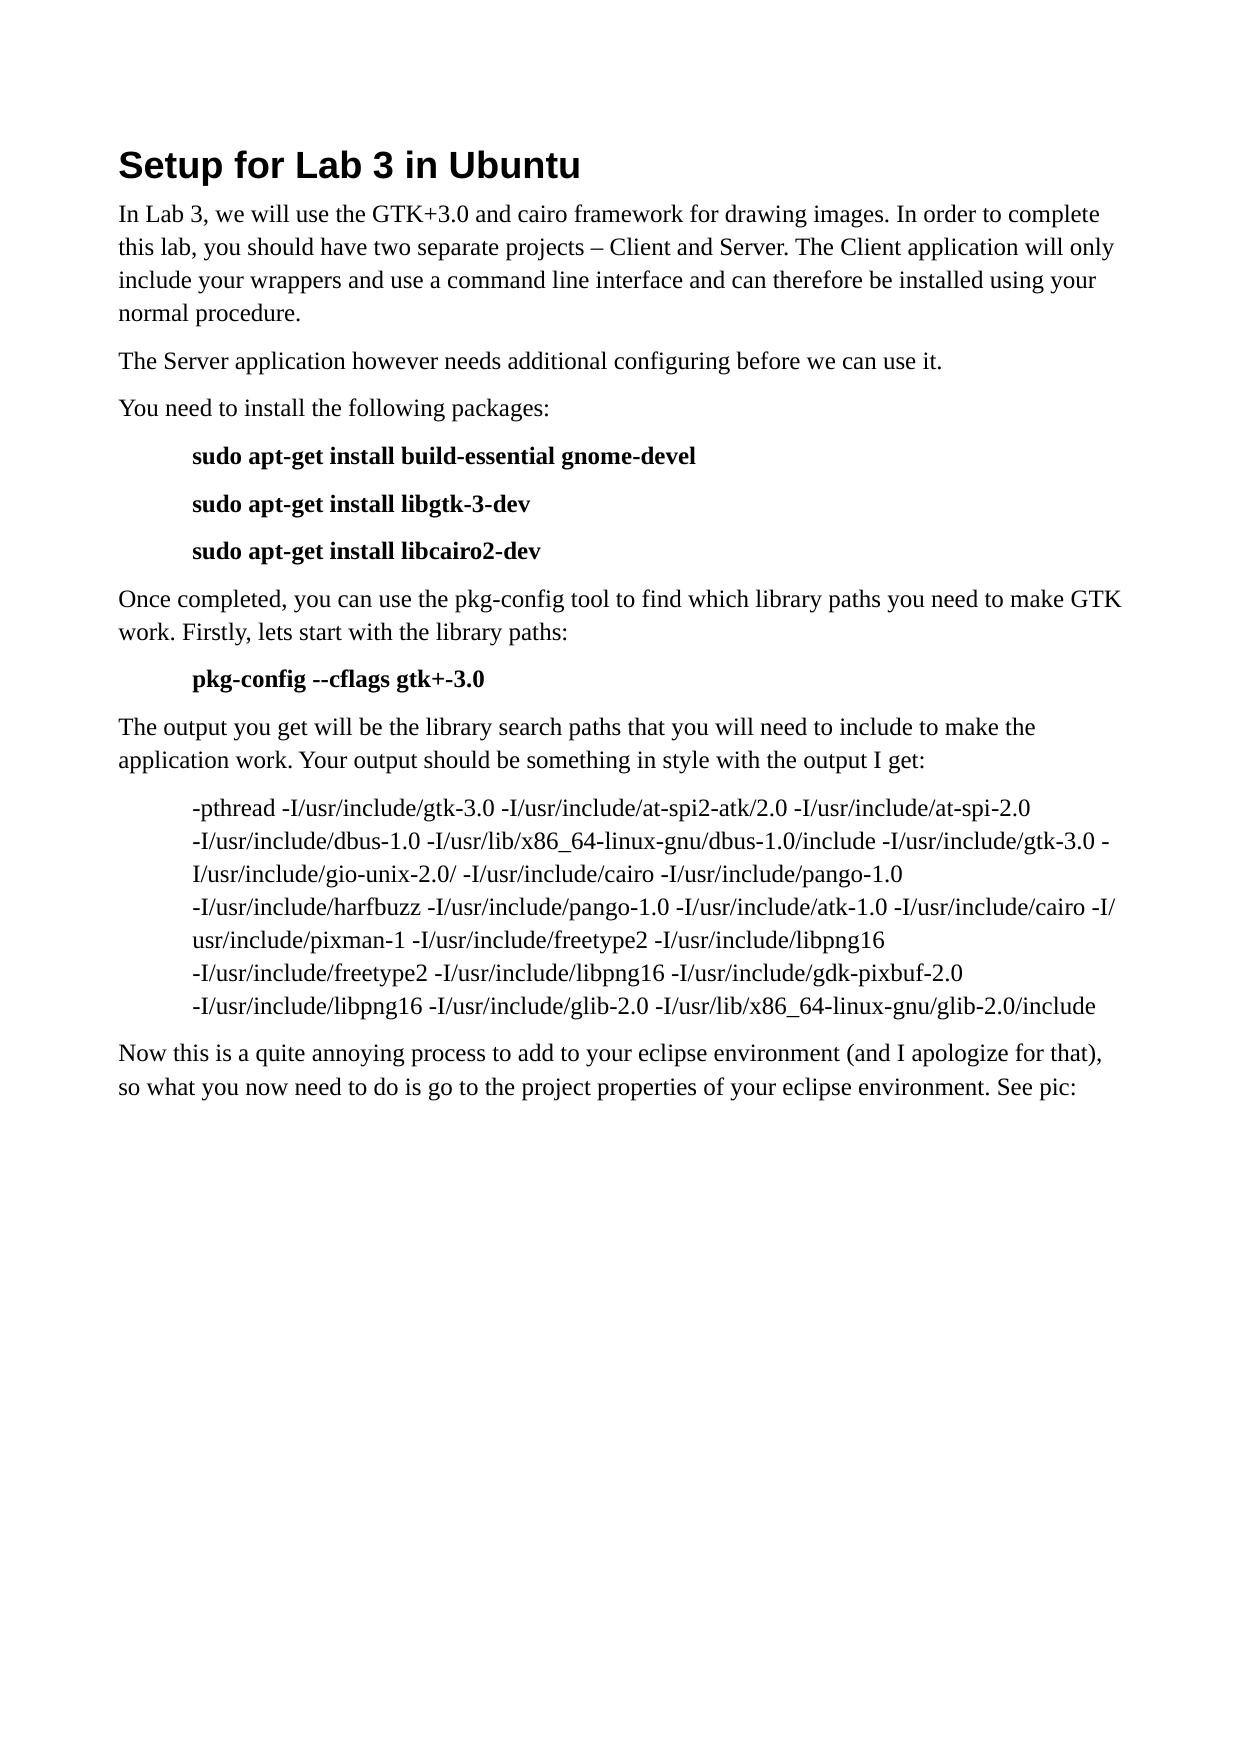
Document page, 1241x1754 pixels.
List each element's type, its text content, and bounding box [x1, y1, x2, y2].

text In Lab 3, we will use the GTK+3.0 and cairo framework for drawing images. In order to complete this lab, you should have two separate projects – Client and Server. The Client application will only include your wrappers and use a command line interface and can therefore be installed using your normal procedure. [118, 199, 1122, 327]
text The Server application however needs additional configuring before we can use it. [118, 346, 1122, 375]
text sudo apt-get install libcairo2-dev [118, 536, 1122, 565]
subtitle Setup for Lab 3 in Ubuntu [118, 143, 1122, 187]
text Now this is a quite annoying process to add to your eclipse environment (and I apologize for that), so what you now need to do is go to the project properties of your eclipse environment. See pic: [118, 1038, 1122, 1100]
text pkg-config --cflags gtk+-3.0 [118, 664, 1122, 693]
text Once completed, you can use the pkg-config tool to find which library paths you need to make GTK work. Firstly, lets start with the library paths: [118, 584, 1122, 646]
text The output you get will be the library search paths that you will need to include to make the application work. Your output should be something in style with the output I get: [118, 712, 1122, 774]
text sudo apt-get install build-essential gnome-devel [118, 441, 1122, 470]
text -pthread -I/usr/include/gtk-3.0 -I/usr/include/at-spi2-atk/2.0 -I/usr/include/at-spi-2.0 -I/usr/include/dbus-1.0 -I/usr/lib/x86_64-linux-gnu/dbus-1.0/include -I/usr/include/gtk-3.0 - I/usr/include/gio-unix-2.0/ -I/usr/include/cairo -I/usr/include/pango-1.0 -I/usr/include/harfbuzz -I/usr/include/pango-1.0 -I/usr/include/atk-1.0 -I/usr/include/cairo -I/ usr/include/pixman-1 -I/usr/include/freetype2 -I/usr/include/libpng16 -I/usr/include/freetype2 -I/usr/include/libpng16 -I/usr/include/gdk-pixbuf-2.0 -I/usr/include/libpng16 -I/usr/include/glib-2.0 -I/usr/lib/x86_64-linux-gnu/glib-2.0/include [118, 793, 1122, 1020]
text You need to install the following packages: [118, 393, 1122, 422]
text sudo apt-get install libgtk-3-dev [118, 489, 1122, 517]
